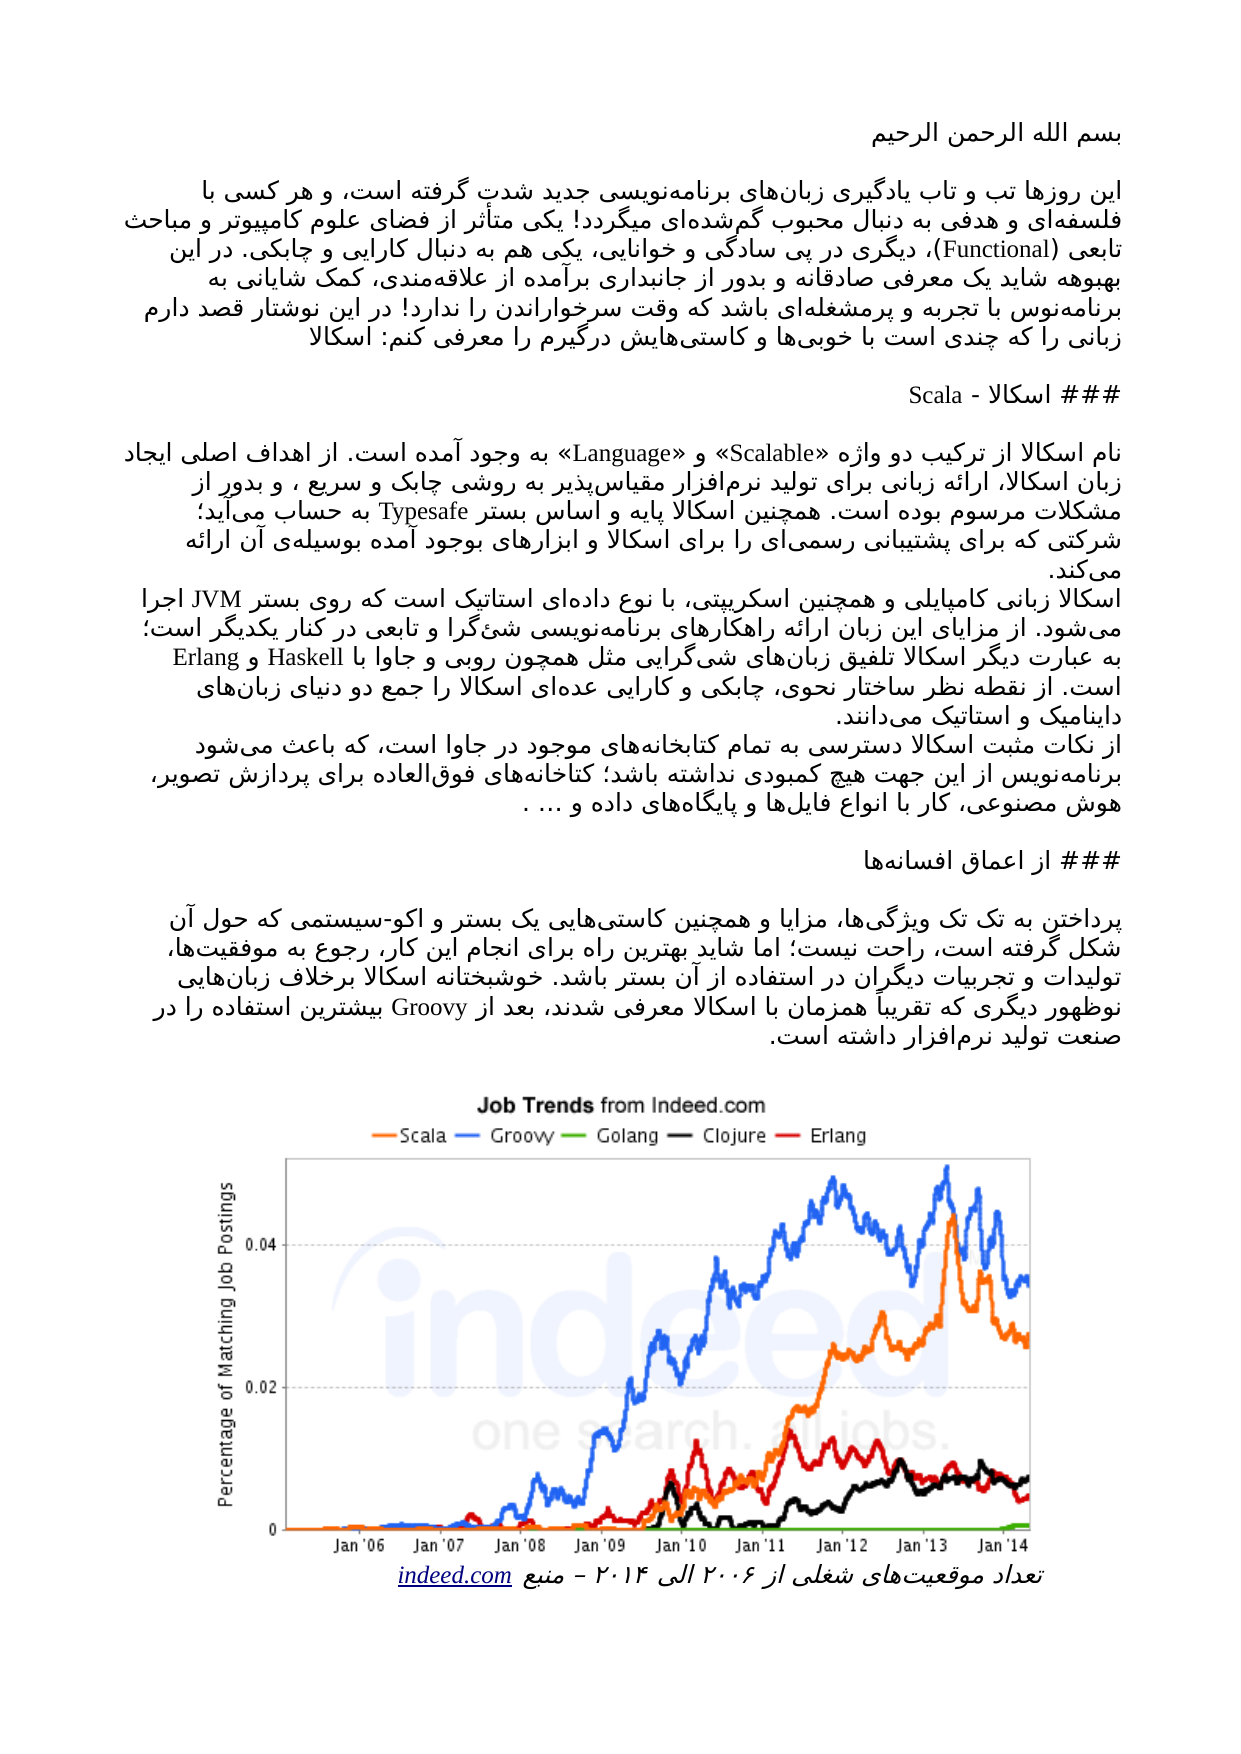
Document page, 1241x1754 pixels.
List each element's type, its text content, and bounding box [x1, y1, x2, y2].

text ### از اعماق افسانه‌ها [118, 846, 1122, 875]
text نام اسکالا از ترکیب دو واژه «Scalable» و «Language» به وجود آمده است. از اهداف اصلی ایجاد زبان اسکالا، ارائه زبانی برای تولید نرم‌افزار مقیاس‌پذیر به روشی چابک و سریع ، و بدور از مشکلات مرسوم بوده است. همچنین اسکالا پایه‌ و اساس بستر Typesafe به حساب می‌آید؛ شرکتی که برای پشتیبانی رسمی‌ای را برای اسکالا و ابزار‌های بوجود آمده بوسیله‌ی آن ارائه می‌کند. [118, 438, 1122, 584]
text تعداد موقعیت‌های شغلی از ۲۰۰۶ الی ۲۰۱۴ – منبع indeed.com [198, 1561, 1042, 1589]
text از نکات مثبت اسکالا دسترسی به تمام کتابخانه‌های موجود در جاوا است، که باعث می‌شود برنامه‌نویس از این جهت هیچ کمبودی نداشته باشد؛ کتاخانه‌های فوق‌العاده برای پردازش تصویر، هوش مصنوعی، کار با انواع فایل‌ها و پایگاه‌های داده و … . [118, 730, 1122, 817]
text این روز‌ها تب و تاب یادگیری زبان‌های برنامه‌نویسی جدید شدت گرفته است، و هر کسی با فلسفه‌ای و هدفی به دنبال محبوب گم‌شده‌ای میگردد! یکی متأثر از فضای علوم کامپیوتر و مباحث تابعی (Functional)، دیگری در پی سادگی و خوانایی، یکی هم به دنبال کارایی و چابکی. در این بهبوهه شاید یک معرفی صادقانه و بدور از جانبداری برآمده از علاقه‌مندی، کمک شایانی به برنامه‌نوس با تجربه و پرمشغله‌‌ای باشد که وقت سرخواراندن را ندارد! در این نوشتار قصد دارم زبانی را که چندی است با خوبی‌ها و کاستی‌هایش درگیرم را معرفی کنم: اسکالا [118, 176, 1122, 351]
picture [198, 1091, 1042, 1561]
text بسم الله الرحمن الرحیم [118, 118, 1122, 147]
text پرداختن به تک تک ویژگی‌ها، مزایا و همچنین کاستی‌هایی یک بستر و اکو-سیستمی که حول آن شکل گرفته است، راحت نیست؛ اما شاید بهترین راه برای انجام این کار، رجوع به موفقیت‌ها، تولیدات و تجربیات دیگران در استفاده از آن بستر باشد. خوشبختانه اسکالا برخلاف زبان‌هایی نوظهور دیگری که تقریباً همزمان با اسکالا معرفی شدند، بعد از Groovy بیشترین استفاده را در صنعت تولید نرم‌افزار داشته است. [118, 904, 1122, 1050]
text ### اسکالا - Scala [118, 380, 1122, 409]
text اسکالا زبانی کامپایلی و همچنین اسکریپتی، با نوع داده‌ای استاتیک است که روی بستر JVM اجرا می‌شود. از مزایای این زبان ارائه راهکارهای برنامه‌نویسی شئ‌گرا و تابعی در کنار یکدیگر است؛ به عبارت دیگر اسکالا تلفیق زبان‌های شی‌گرایی مثل همچون روبی و جاوا با Haskell و Erlang است. از نقطه نظر ساختار نحوی، چابکی و کارایی عده‌ای اسکالا را جمع دو دنیای زبان‌های داینامیک و استاتیک می‌دانند. [118, 584, 1122, 730]
